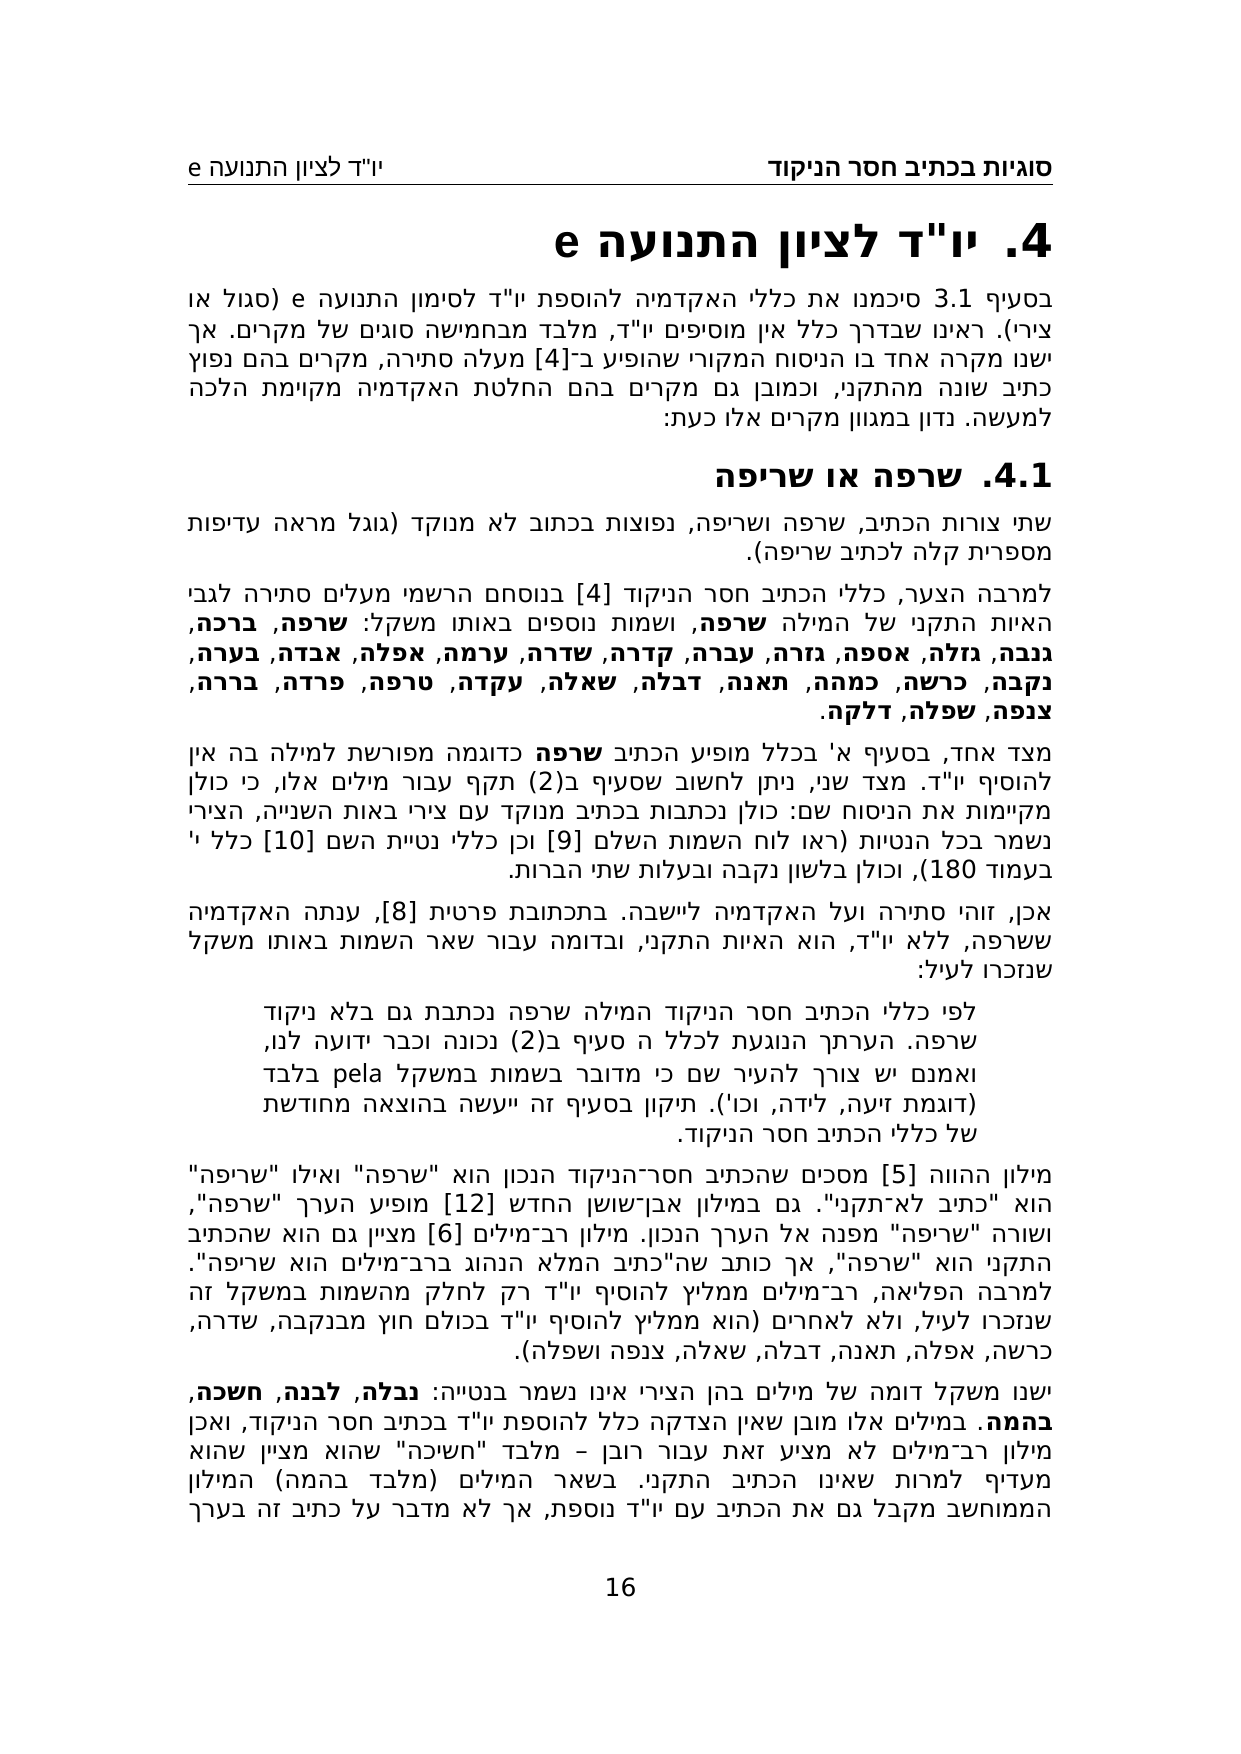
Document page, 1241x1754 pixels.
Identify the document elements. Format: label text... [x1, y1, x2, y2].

text שתי צורות הכתיב, שרפה ושריפה, נפוצות בכתוב לא מנוקד (גוגל מראה עדיפות מספרית קלה לכתיב שריפה). [187, 508, 1053, 567]
text ישנו משקל דומה של מילים בהן הצירי אינו נשמר בנטייה: נבלה, לבנה, חשכה, בהמה. במילים אלו מובן שאין הצדקה כלל להוספת יו"ד בכתיב חסר הניקוד, ואכן מילון רב־מילים לא מציע זאת עבור רובן – מלבד "חשיכה" שהוא מציין שהוא מעדיף למרות שאינו הכתיב התקני. בשאר המילים (מלבד בהמה) המילון הממוחשב מקבל גם את הכתיב עם יו"ד נוספת, אך לא מדבר על כתיב זה בערך [187, 1378, 1053, 1524]
subtitle שרפה או שריפה [187, 457, 1053, 496]
text מילון ההווה [5] מסכים שהכתיב חסר־הניקוד הנכון הוא "שרפה" ואילו "שריפה" הוא "כתיב לא־תקני". גם במילון אבן־שושן החדש [12] מופיע הערך "שרפה", ושורה "שריפה" מפנה אל הערך הנכון. מילון רב־מילים [6] מציין גם הוא שהכתיב התקני הוא "שרפה", אך כותב שה"כתיב המלא הנהוג ברב־מילים הוא שריפה". למרבה הפליאה, רב־מילים ממליץ להוסיף יו"ד רק לחלק מהשמות במשקל זה שנזכרו לעיל, ולא לאחרים (הוא ממליץ להוסיף יו"ד בכולם חוץ מבנקבה, שדרה, כרשה, אפלה, תאנה, דבלה, שאלה, צנפה ושפלה). [187, 1160, 1053, 1365]
text בסעיף 3.1 סיכמנו את כללי האקדמיה להוספת יו"ד לסימון התנועה e (סגול או צירי). ראינו שבדרך כלל אין מוסיפים יו"ד, מלבד מבחמישה סוגים של מקרים. אך ישנו מקרה אחד בו הניסוח המקורי שהופיע ב־[4] מעלה סתירה, מקרים בהם נפוץ כתיב שונה מהתקני, וכמובן גם מקרים בהם החלטת האקדמיה מקוימת הלכה למעשה. נדון במגוון מקרים אלו כעת: [187, 281, 1053, 432]
text למרבה הצער, כללי הכתיב חסר הניקוד [4] בנוסחם הרשמי מעלים סתירה לגבי האיות התקני של המילה שרפה, ושמות נוספים באותו משקל: שרפה, ברכה, גנבה, גזלה, אספה, גזרה, עברה, קדרה, שדרה, ערמה, אפלה, אבדה, בערה, נקבה, כרשה, כמהה, תאנה, דבלה, שאלה, עקדה, טרפה, פרדה, בררה, צנפה, שפלה, דלקה. [187, 579, 1053, 726]
text לפי כללי הכתיב חסר הניקוד המילה שרפה נכתבת גם בלא ניקוד שרפה. הערתך הנוגעת לכלל ה סעיף ב(2) נכונה וכבר ידועה לנו, ואמנם יש צורך להעיר שם כי מדובר בשמות במשקל pela בלבד (דוגמת זיעה, לידה, וכו'). תיקון בסעיף זה ייעשה בהוצאה מחודשת של כללי הכתיב חסר הניקוד. [262, 997, 978, 1148]
text אכן, זוהי סתירה ועל האקדמיה ליישבה. בתכתובת פרטית [8], ענתה האקדמיה ששרפה, ללא יו"ד, הוא האיות התקני, ובדומה עבור שאר השמות באותו משקל שנזכרו לעיל: [187, 897, 1053, 985]
text מצד אחד, בסעיף א' בכלל מופיע הכתיב שרפה כדוגמה מפורשת למילה בה אין להוסיף יו"ד. מצד שני, ניתן לחשוב שסעיף ב(2) תקף עבור מילים אלו, כי כולן מקיימות את הניסוח שם: כולן נכתבות בכתיב מנוקד עם צירי באות השנייה, הצירי נשמר בכל הנטיות (ראו לוח השמות השלם [9] וכן כללי נטיית השם [10] כלל י' בעמוד 180), וכולן בלשון נקבה ובעלות שתי הברות. [187, 738, 1053, 884]
subtitle יו"ד לציון התנועה e [187, 214, 1053, 268]
